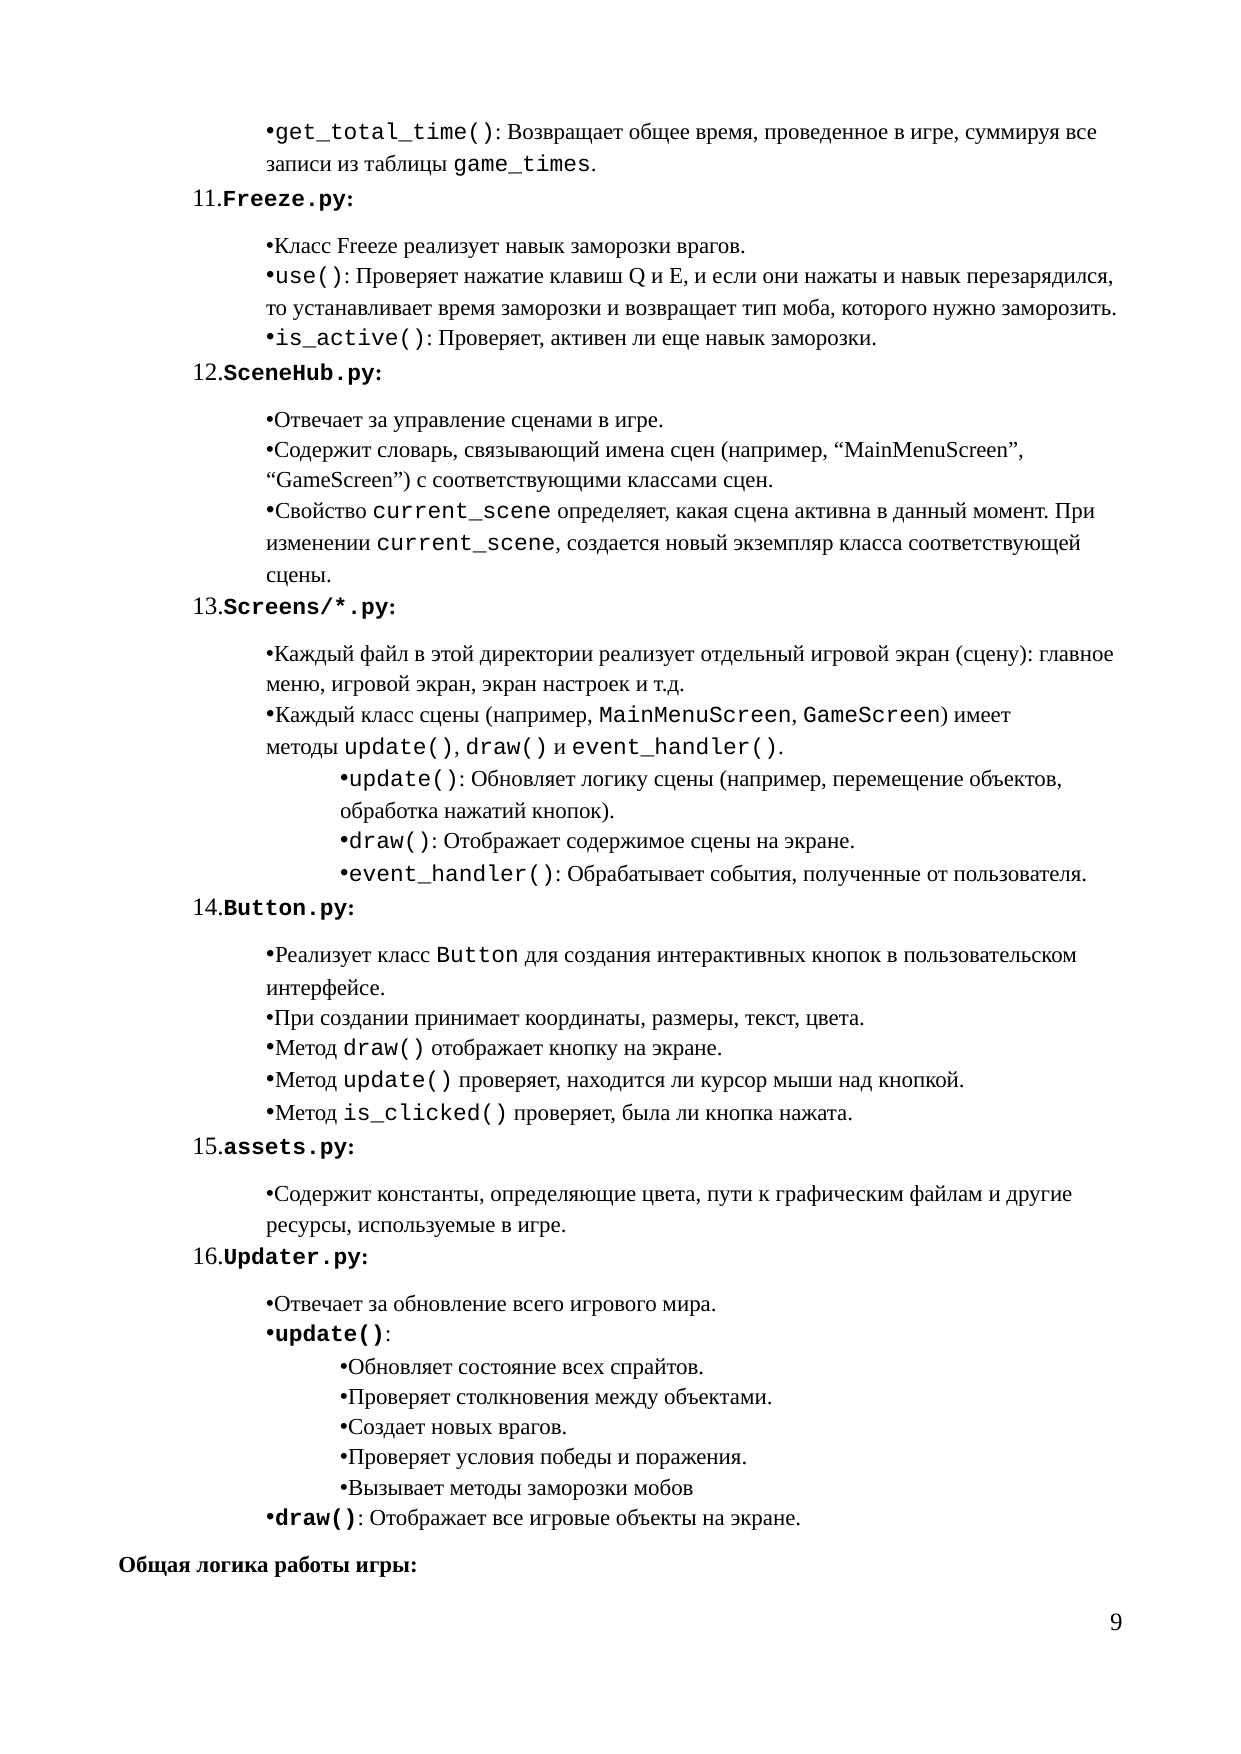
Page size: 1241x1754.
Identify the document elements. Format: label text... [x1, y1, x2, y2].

list SceneHub.py: [118, 357, 1122, 387]
list is_active(): Проверяет, активен ли еще навык заморозки. [118, 324, 1122, 353]
list draw(): Отображает содержимое сцены на экране. [118, 827, 1122, 856]
list get_total_time(): Возвращает общее время, проведенное в игре, суммируя все записи из таблицы game_times. [118, 118, 1122, 178]
list При создании принимает координаты, размеры, текст, цвета. [118, 1004, 1122, 1030]
list Проверяет столкновения между объектами. [118, 1383, 1122, 1409]
list Содержит словарь, связывающий имена сцен (например, “MainMenuScreen”, “GameScreen”) с соответствующими классами сцен. [118, 436, 1122, 493]
list Отвечает за обновление всего игрового мира. [118, 1290, 1122, 1317]
text Общая логика работы игры: [118, 1551, 1122, 1577]
list Каждый класс сцены (например, MainMenuScreen, GameScreen) имеет методы update(), draw() и event_handler(). [118, 701, 1122, 761]
list Свойство current_scene определяет, какая сцена активна в данный момент. При изменении current_scene, создается новый экземпляр класса соответствующей сцены. [118, 497, 1122, 587]
list Метод draw() отображает кнопку на экране. [118, 1034, 1122, 1062]
list Реализует класс Button для создания интерактивных кнопок в пользовательском интерфейсе. [118, 942, 1122, 1000]
list Создает новых врагов. [118, 1413, 1122, 1439]
list draw(): Отображает все игровые объекты на экране. [118, 1504, 1122, 1532]
list Метод update() проверяет, находится ли курсор мыши над кнопкой. [118, 1066, 1122, 1095]
list Метод is_clicked() проверяет, была ли кнопка нажата. [118, 1099, 1122, 1127]
list Отвечает за управление сценами в игре. [118, 406, 1122, 432]
list Screens/*.py: [118, 591, 1122, 621]
list Button.py: [118, 892, 1122, 922]
list Вызывает методы заморозки мобов [118, 1474, 1122, 1500]
list Класс Freeze реализует навык заморозки врагов. [118, 232, 1122, 258]
list assets.py: [118, 1131, 1122, 1161]
list Freeze.py: [118, 183, 1122, 213]
list Обновляет состояние всех спрайтов. [118, 1353, 1122, 1379]
list Каждый файл в этой директории реализует отдельный игровой экран (сцену): главное меню, игровой экран, экран настроек и т.д. [118, 640, 1122, 697]
list event_handler(): Обрабатывает события, полученные от пользователя. [118, 860, 1122, 888]
list use(): Проверяет нажатие клавиш Q и E, и если они нажаты и навык перезарядился, то устанавливает время заморозки и возвращает тип моба, которого нужно заморозить. [118, 262, 1122, 321]
list Updater.py: [118, 1241, 1122, 1271]
list update(): [118, 1320, 1122, 1349]
list Содержит константы, определяющие цвета, пути к графическим файлам и другие ресурсы, используемые в игре. [118, 1181, 1122, 1237]
list update(): Обновляет логику сцены (например, перемещение объектов, обработка нажатий кнопок). [118, 765, 1122, 824]
list Проверяет условия победы и поражения. [118, 1443, 1122, 1470]
